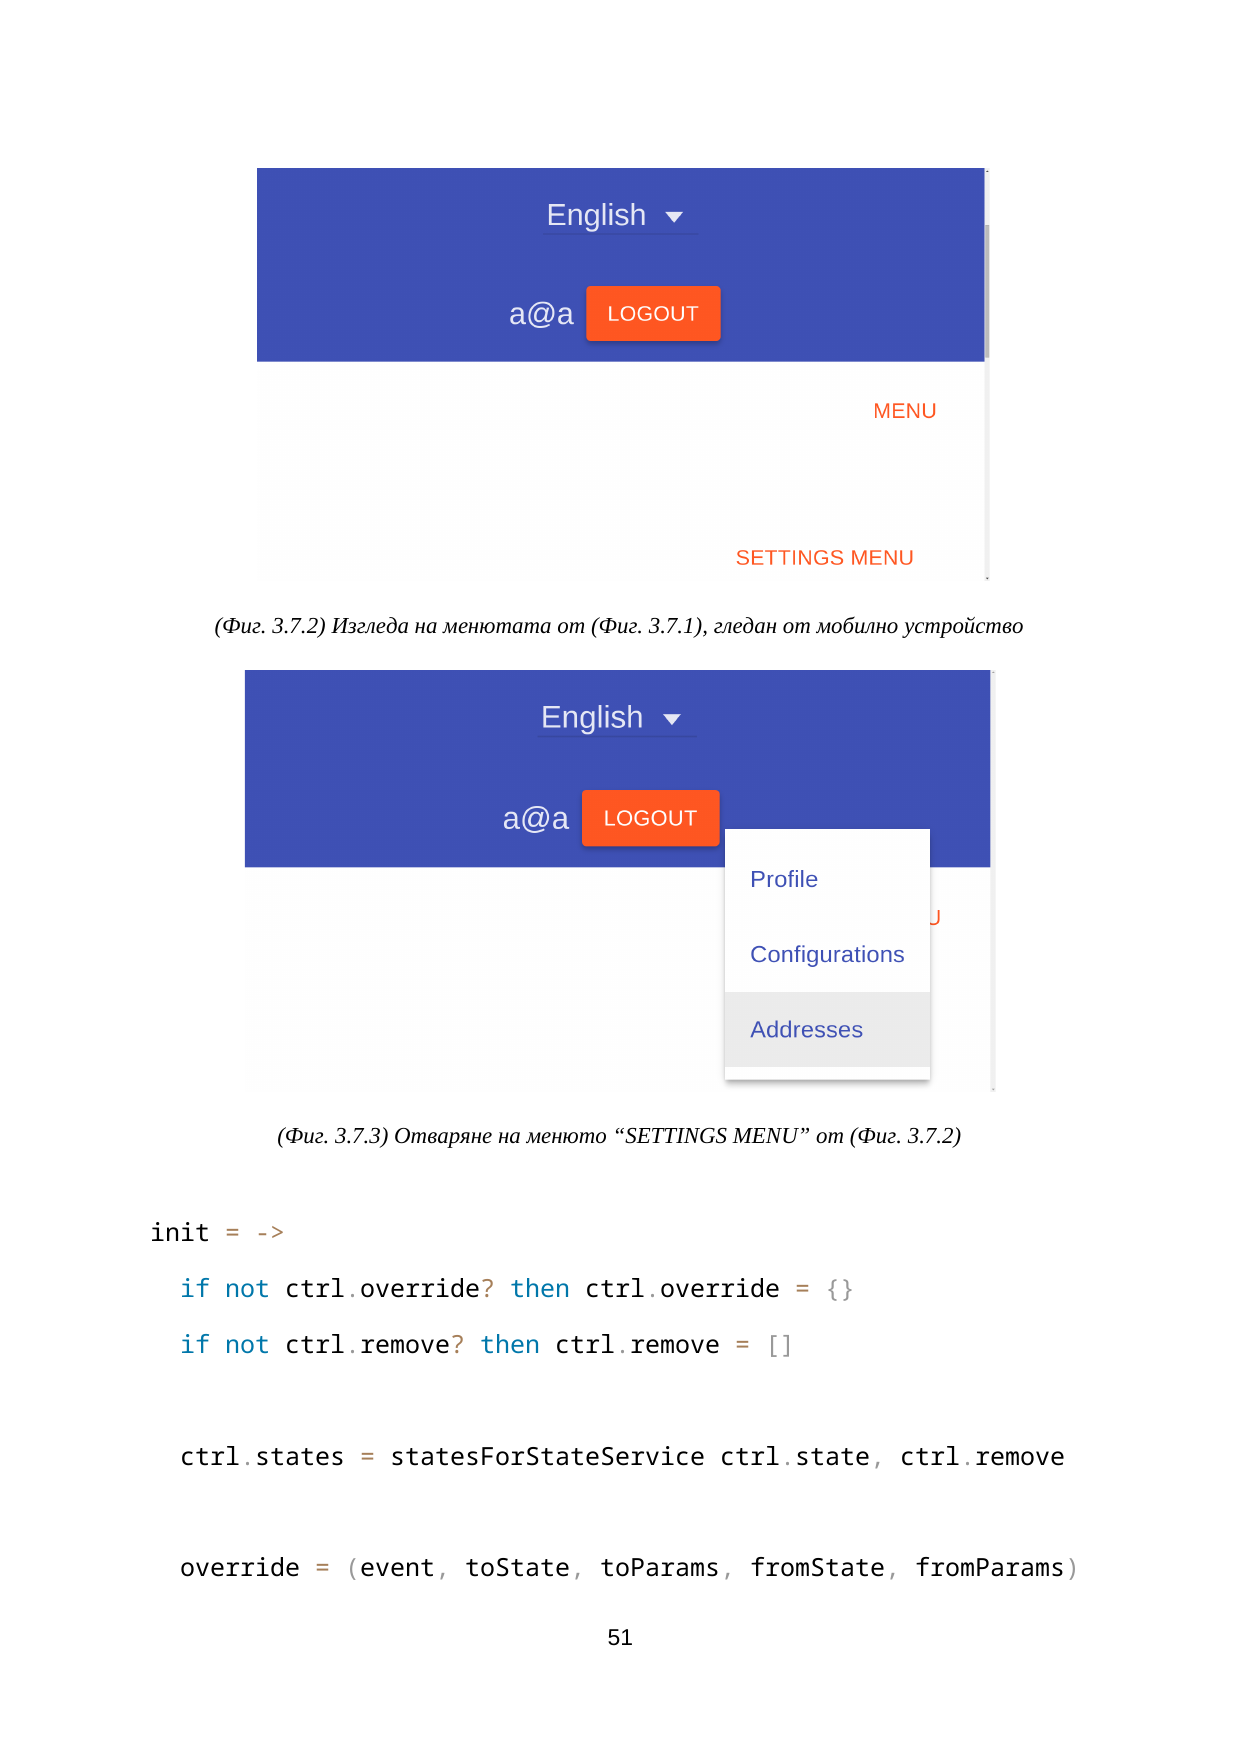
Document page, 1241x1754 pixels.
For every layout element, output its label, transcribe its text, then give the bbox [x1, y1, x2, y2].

text (Фиг. 3.7.3) Отваряне на менюто “SETTINGS MENU” от (Фиг. 3.7.2) [150, 1123, 1091, 1148]
picture [257, 168, 990, 581]
text (Фиг. 3.7.2) Изгледа на менютата от (Фиг. 3.7.1), гледан от мобилно устройство [150, 613, 1091, 638]
picture [244, 670, 996, 1092]
text init = -> if not ctrl.override? then ctrl.override = {} if not ctrl.remove? then ctrl.remove = [] ctrl.states = statesForStateService ctrl.state, ctrl.remove override = (event, toState, toParams, fromState, fromParams) [150, 1215, 1091, 1584]
